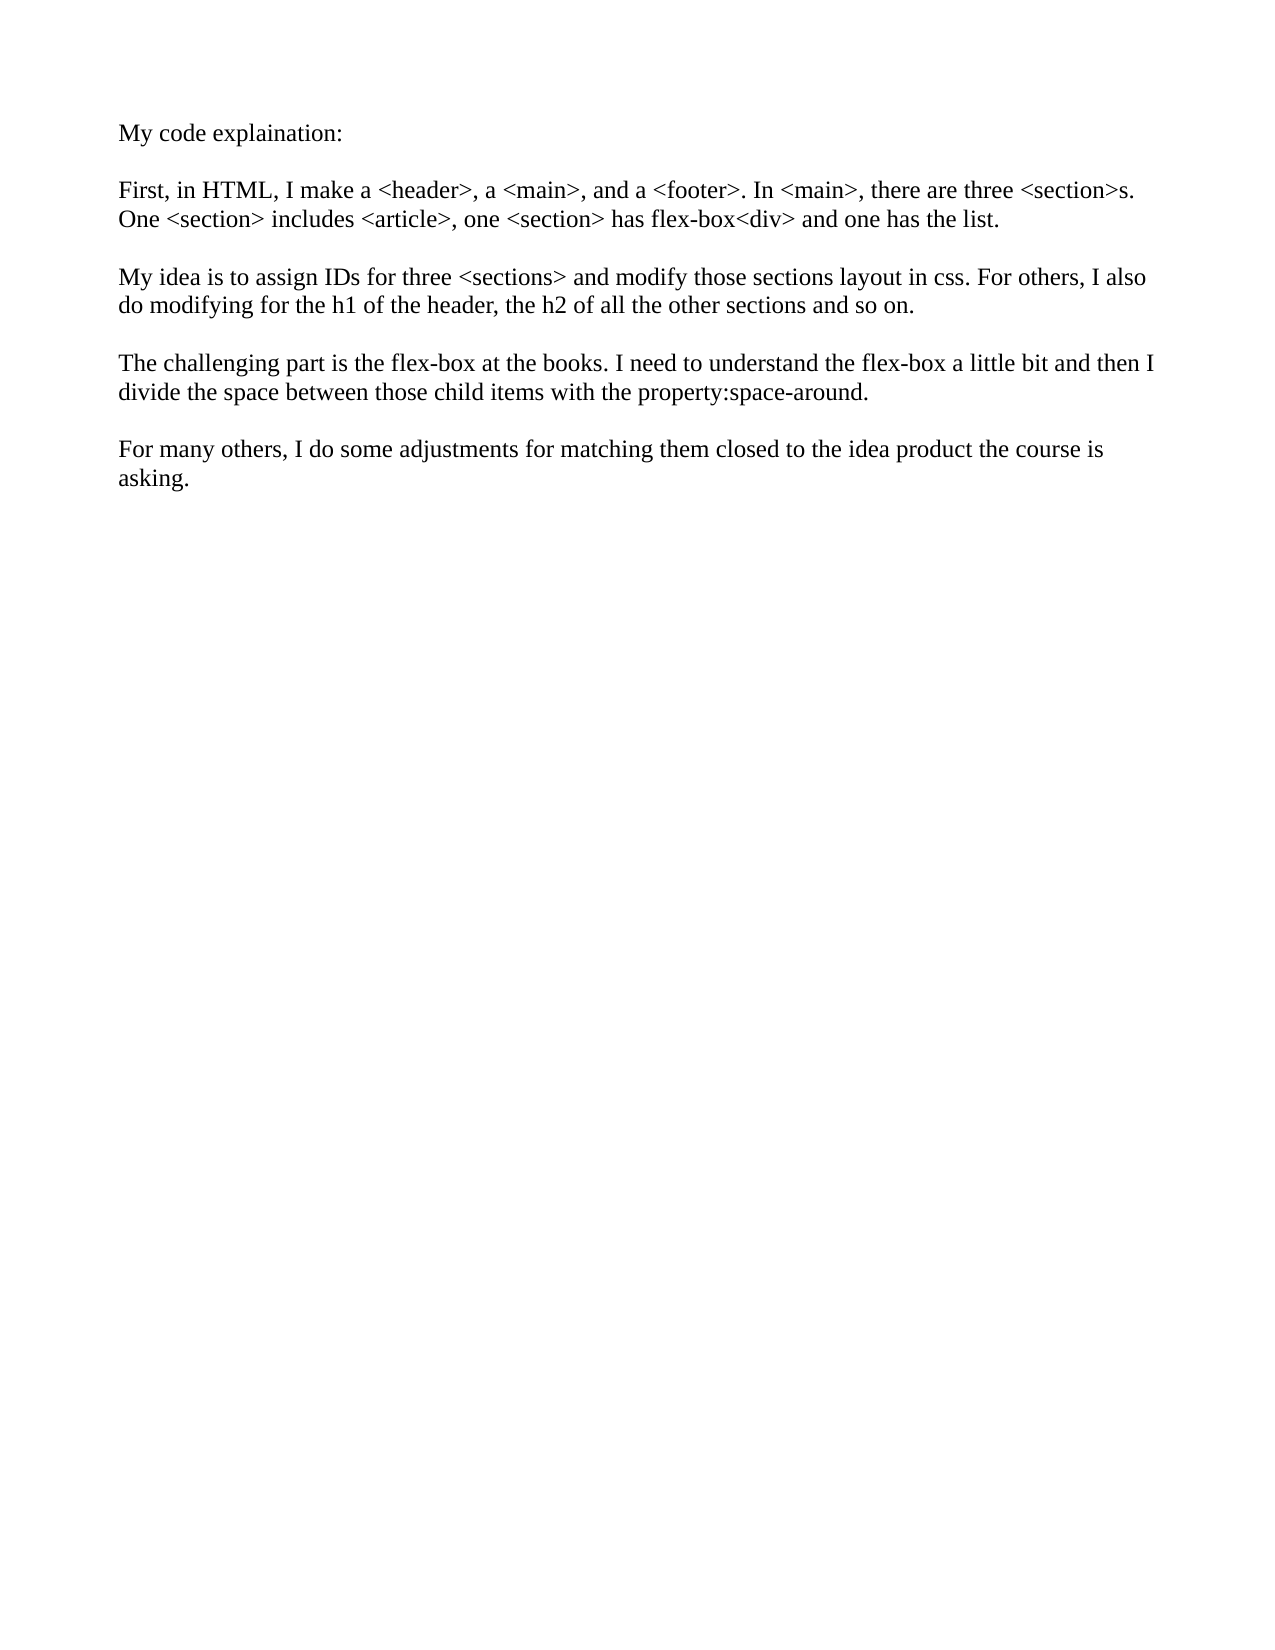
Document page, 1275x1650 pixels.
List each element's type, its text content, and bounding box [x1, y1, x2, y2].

text My idea is to assign IDs for three <sections> and modify those sections layout in css. For others, I also do modifying for the h1 of the header, the h2 of all the other sections and so on. [118, 262, 1157, 319]
text The challenging part is the flex-box at the books. I need to understand the flex-box a little bit and then I divide the space between those child items with the property:space-around. [118, 348, 1157, 406]
text First, in HTML, I make a <header>, a <main>, and a <footer>. In <main>, there are three <section>s. One <section> includes <article>, one <section> has flex-box<div> and one has the list. [118, 176, 1157, 233]
text For many others, I do some adjustments for matching them closed to the idea product the course is asking. [118, 434, 1157, 492]
text My code explaination: [118, 118, 1157, 147]
